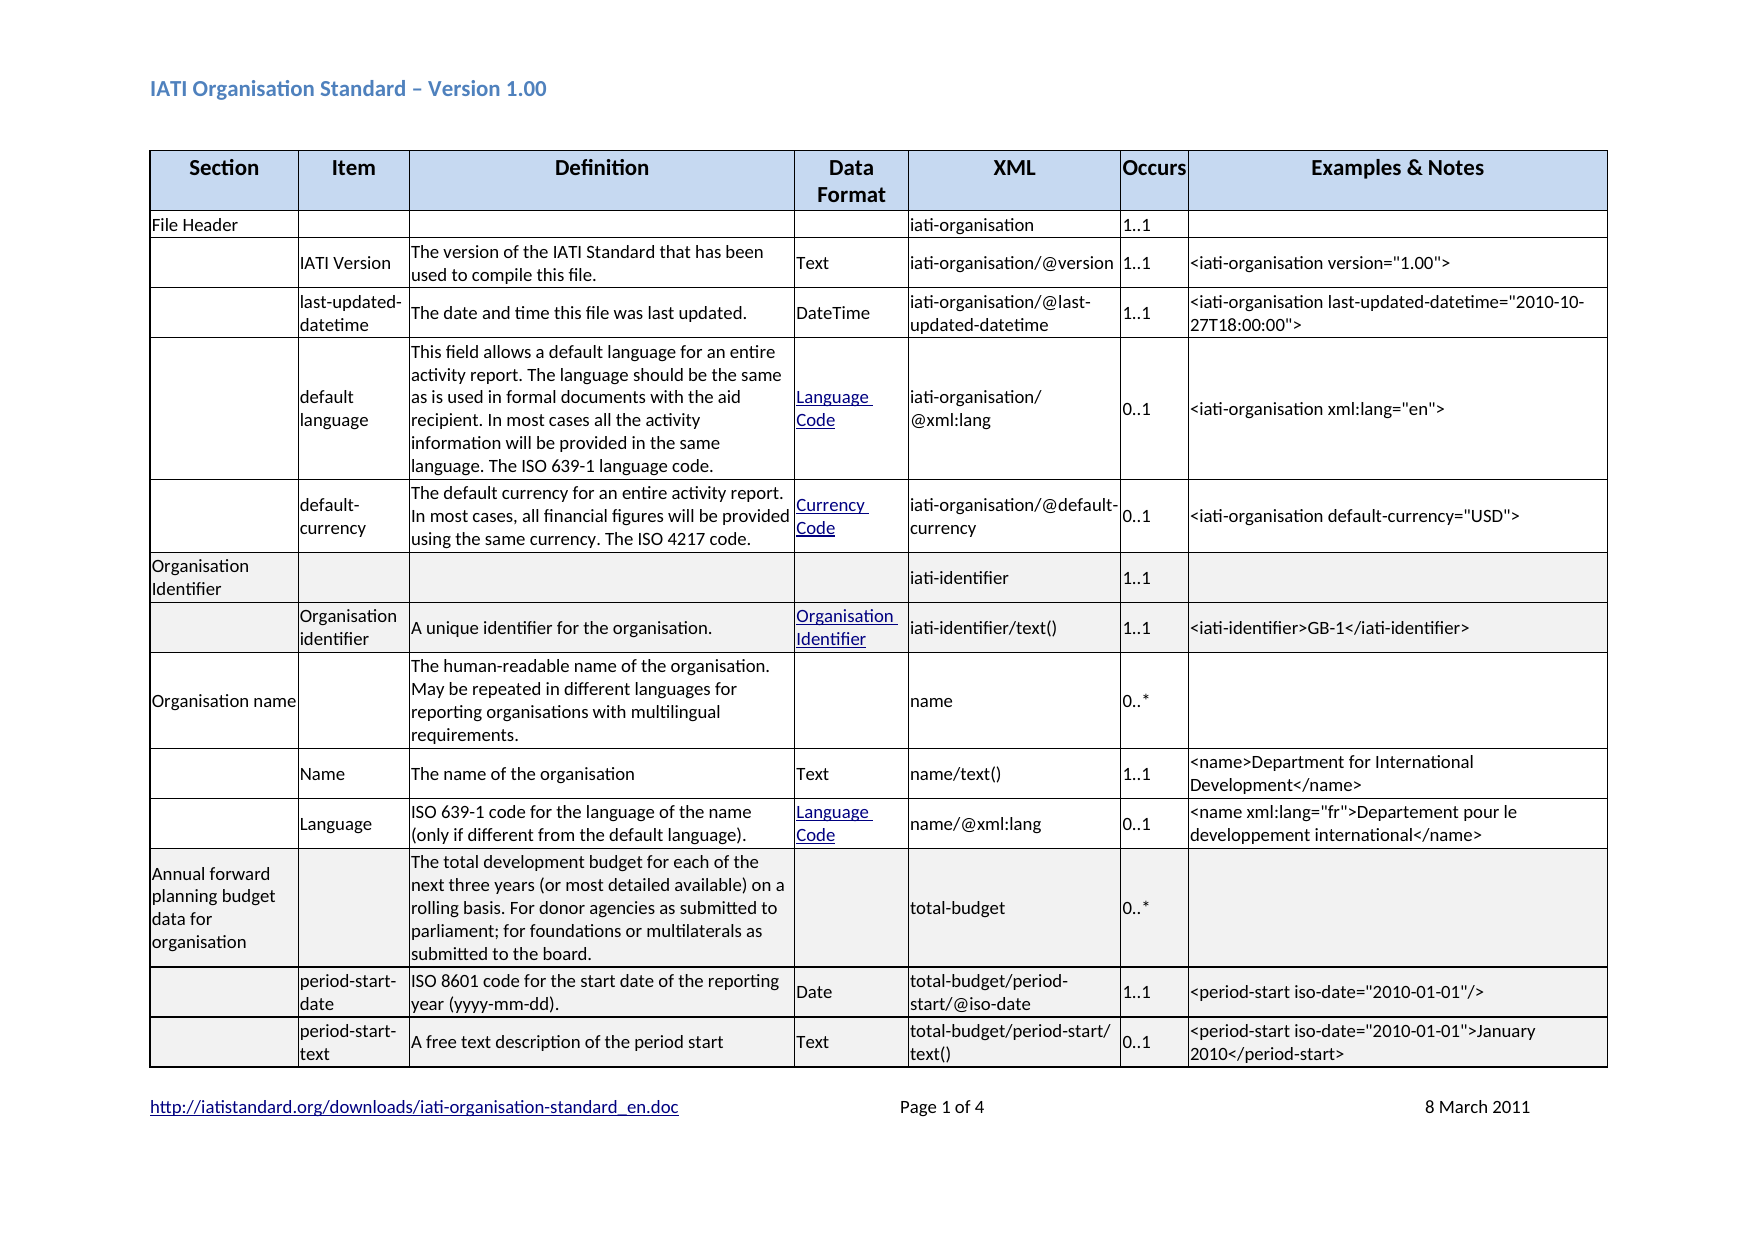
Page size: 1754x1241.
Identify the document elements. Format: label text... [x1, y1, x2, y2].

table_cell 0..* [1121, 653, 1188, 748]
table_header Item [299, 151, 409, 210]
table_cell [151, 603, 298, 652]
table_cell 1..1 [1121, 288, 1188, 337]
table_cell name/text() [909, 749, 1120, 798]
table_header Examples & Notes [1189, 151, 1607, 210]
table_cell [795, 653, 908, 748]
table_cell Text [795, 749, 908, 798]
table_cell <period-start iso-date="2010-01-01"/> [1189, 968, 1607, 1016]
table_cell <name xml:lang="fr">Departement pour le developpement international</name> [1189, 799, 1607, 848]
table_cell <iati-organisation version="1.00"> [1189, 238, 1607, 287]
table_cell [151, 1018, 298, 1066]
table_cell [299, 211, 409, 237]
table_cell 1..1 [1121, 968, 1188, 1016]
table_cell total-budget/period-start/text() [909, 1018, 1120, 1066]
table_cell <name>Department for International Development</name> [1189, 749, 1607, 798]
table_header Data Format [795, 151, 908, 210]
table_cell A unique identifier for the organisation. [410, 603, 794, 652]
table_cell iati-organisation/@default-currency [909, 480, 1120, 552]
table_cell [151, 238, 298, 287]
table_cell [1189, 653, 1607, 748]
table_cell Organisation Identifier [151, 553, 298, 602]
table_cell [410, 211, 794, 237]
table_cell period-start-text [299, 1018, 409, 1066]
table_cell [410, 553, 794, 602]
table_cell Language [299, 799, 409, 848]
table_cell Language Code [795, 799, 908, 848]
table_cell <period-start iso-date="2010-01-01">January 2010</period-start> [1189, 1018, 1607, 1066]
table_cell Organisation name [151, 653, 298, 748]
table_cell Currency Code [795, 480, 908, 552]
table_cell The date and time this file was last updated. [410, 288, 794, 337]
table_cell The default currency for an entire activity report. In most cases, all financial figures will be provided using the same currency. The ISO 4217 code. [410, 480, 794, 552]
table_header Occurs [1121, 151, 1188, 210]
table_cell ISO 639-1 code for the language of the name (only if different from the default language). [410, 799, 794, 848]
table_cell 0..1 [1121, 480, 1188, 552]
table_cell [151, 968, 298, 1016]
table_cell Date [795, 968, 908, 1016]
table_cell [151, 749, 298, 798]
table_cell ISO 8601 code for the start date of the reporting year (yyyy-mm-dd). [410, 968, 794, 1016]
table_cell name/@xml:lang [909, 799, 1120, 848]
table_cell last-updated-datetime [299, 288, 409, 337]
table_cell total-budget/period-start/@iso-date [909, 968, 1120, 1016]
table_cell 1..1 [1121, 603, 1188, 652]
table_cell 0..1 [1121, 799, 1188, 848]
table_header XML [909, 151, 1120, 210]
table_cell <iati-organisation last-updated-datetime="2010-10-27T18:00:00"> [1189, 288, 1607, 337]
table_cell DateTime [795, 288, 908, 337]
table_cell 1..1 [1121, 238, 1188, 287]
table_cell Organisation identifier [299, 603, 409, 652]
table_cell The version of the IATI Standard that has been used to compile this file. [410, 238, 794, 287]
table_cell The total development budget for each of the next three years (or most detailed available) on a rolling basis. For donor agencies as submitted to parliament; for foundations or multilaterals as submitted to the board. [410, 849, 794, 966]
table_cell Language Code [795, 338, 908, 479]
table_cell [151, 799, 298, 848]
table_cell iati-organisation/@xml:lang [909, 338, 1120, 479]
table_cell [795, 849, 908, 966]
table_cell A free text description of the period start [410, 1018, 794, 1066]
table_cell 1..1 [1121, 749, 1188, 798]
table_cell 0..* [1121, 849, 1188, 966]
table_cell [795, 211, 908, 237]
table_cell [299, 553, 409, 602]
table_cell default language [299, 338, 409, 479]
table_cell default-currency [299, 480, 409, 552]
table_cell Annual forward planning budget data for organisation [151, 849, 298, 966]
table_cell [151, 480, 298, 552]
table_cell 1..1 [1121, 553, 1188, 602]
table_cell iati-identifier/text() [909, 603, 1120, 652]
table_cell iati-organisation/@version [909, 238, 1120, 287]
table_cell [299, 653, 409, 748]
table_cell Name [299, 749, 409, 798]
table_cell <iati-identifier>GB-1</iati-identifier> [1189, 603, 1607, 652]
table_cell iati-identifier [909, 553, 1120, 602]
table_cell Organisation Identifier [795, 603, 908, 652]
table_cell name [909, 653, 1120, 748]
table_cell The name of the organisation [410, 749, 794, 798]
table_cell total-budget [909, 849, 1120, 966]
table_cell [151, 338, 298, 479]
table_cell iati-organisation/@last-updated-datetime [909, 288, 1120, 337]
table_cell [1189, 553, 1607, 602]
table_cell The human-readable name of the organisation. May be repeated in different languages for reporting organisations with multilingual requirements. [410, 653, 794, 748]
table_cell [1189, 849, 1607, 966]
table_cell 1..1 [1121, 211, 1188, 237]
table_cell 0..1 [1121, 1018, 1188, 1066]
table_cell iati-organisation [909, 211, 1120, 237]
table_cell IATI Version [299, 238, 409, 287]
table_cell Text [795, 1018, 908, 1066]
table_cell Text [795, 238, 908, 287]
table_cell [1189, 211, 1607, 237]
table_cell [795, 553, 908, 602]
table_header Section [151, 151, 298, 210]
table_cell File Header [151, 211, 298, 237]
table_cell period-start-date [299, 968, 409, 1016]
table_header Definition [410, 151, 794, 210]
table_cell <iati-organisation default-currency="USD"> [1189, 480, 1607, 552]
table_cell [151, 288, 298, 337]
table_cell [299, 849, 409, 966]
table_cell <iati-organisation xml:lang="en"> [1189, 338, 1607, 479]
table_cell This field allows a default language for an entire activity report. The language should be the same as is used in formal documents with the aid recipient. In most cases all the activity information will be provided in the same language. The ISO 639-1 language code. [410, 338, 794, 479]
table_cell 0..1 [1121, 338, 1188, 479]
